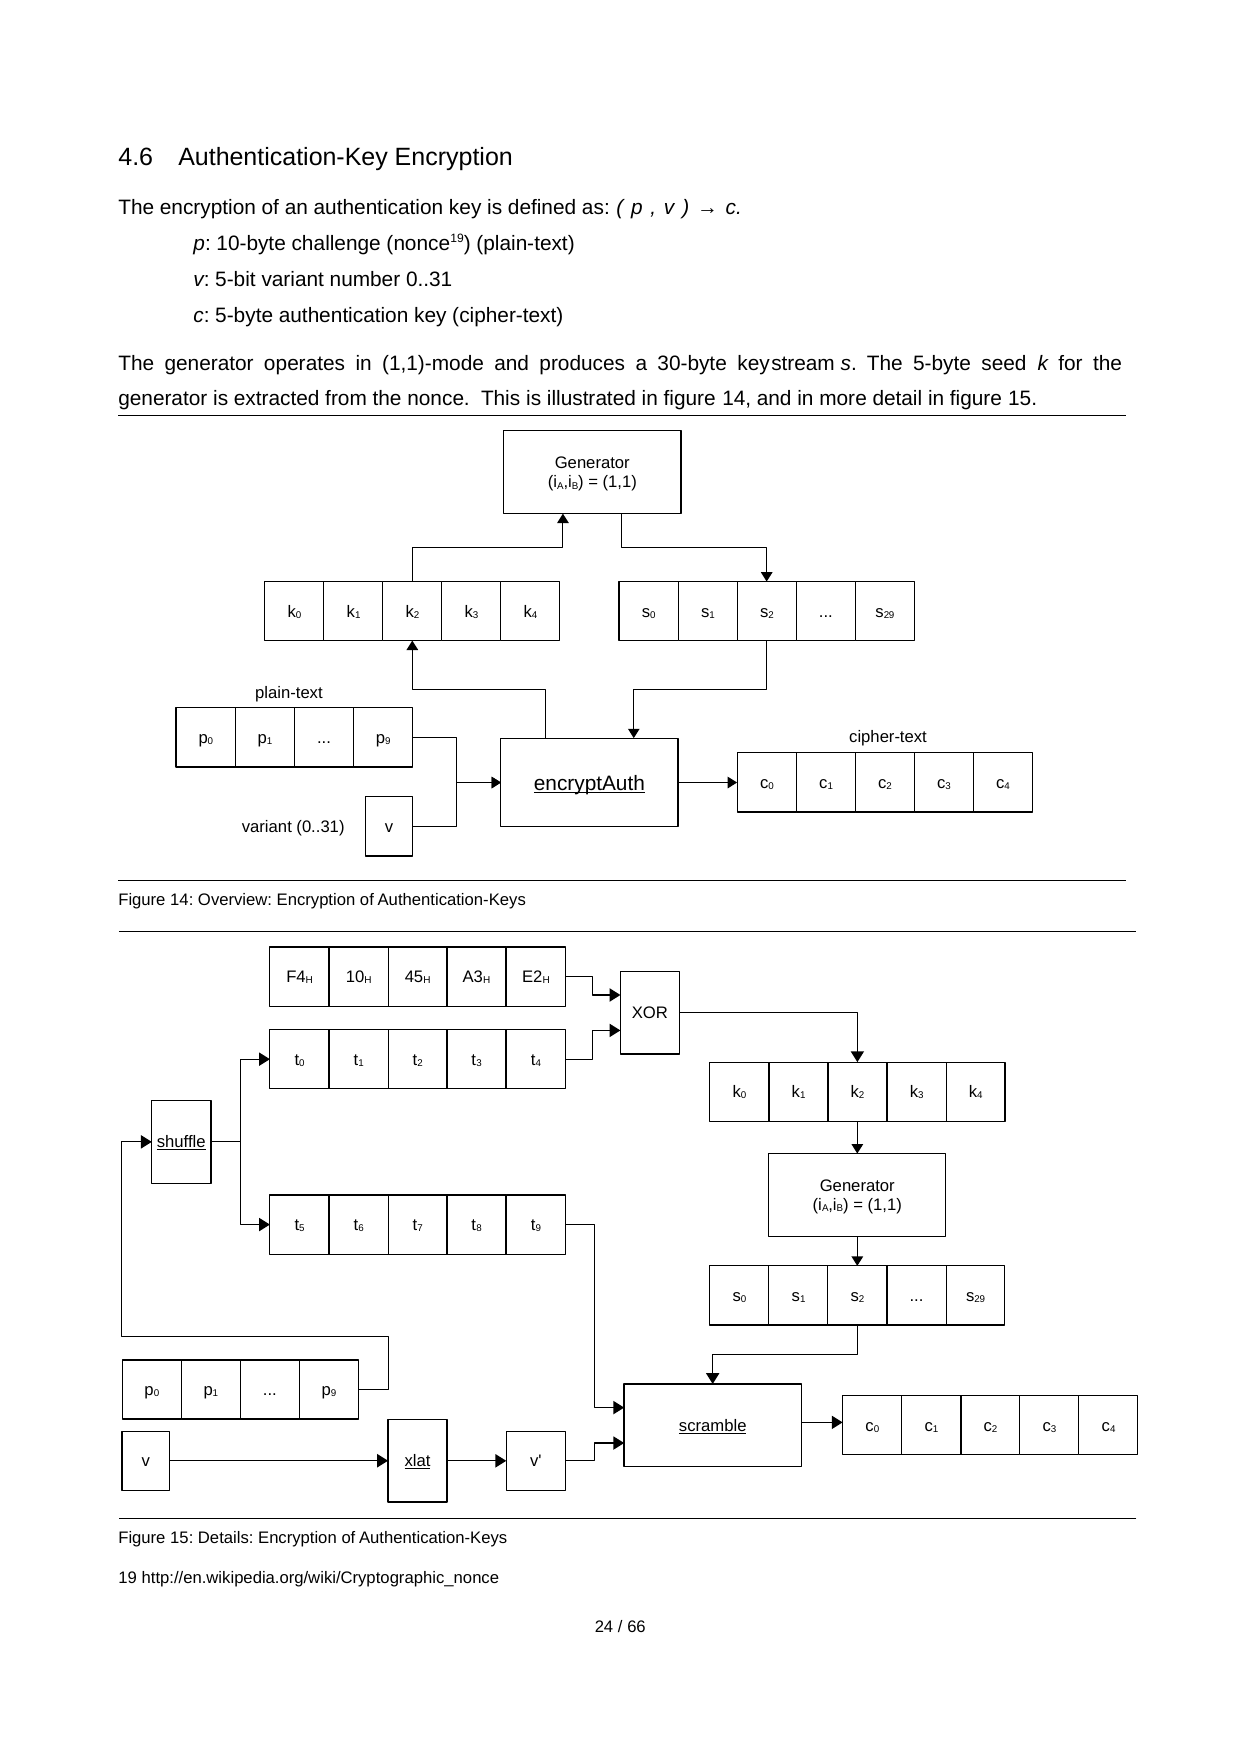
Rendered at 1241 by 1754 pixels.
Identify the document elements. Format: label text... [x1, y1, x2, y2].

text The generator operates in (1,1)-mode and produces a 30-byte key­stream s. The 5-byte seed k for the generator is extracted from the nonce. This is illustrated in figure 14, and in more detail in figure 15. [118, 350, 1122, 410]
text c: 5-byte authentication key (cipher-text) [118, 303, 1122, 327]
text Figure 14: Overview: Encryption of Authentication-Keys [118, 881, 1122, 909]
text v: 5-bit variant number 0..31 [118, 267, 1122, 291]
text http://en.wikipedia.org/wiki/Cryptographic_nonce [118, 1568, 1122, 1587]
text Figure 15: Details: Encryption of Authentication-Keys [118, 932, 1136, 1547]
text The encryption of an authentication key is defined as: ( p , v ) → c. [118, 195, 1122, 219]
text Figure 14: Overview: Encryption of Authentication-Keys [118, 416, 1126, 880]
text p: 10-byte challenge (nonce) (plain-text) [118, 231, 1122, 255]
subtitle Authentication-Key Encryption [118, 142, 1122, 171]
